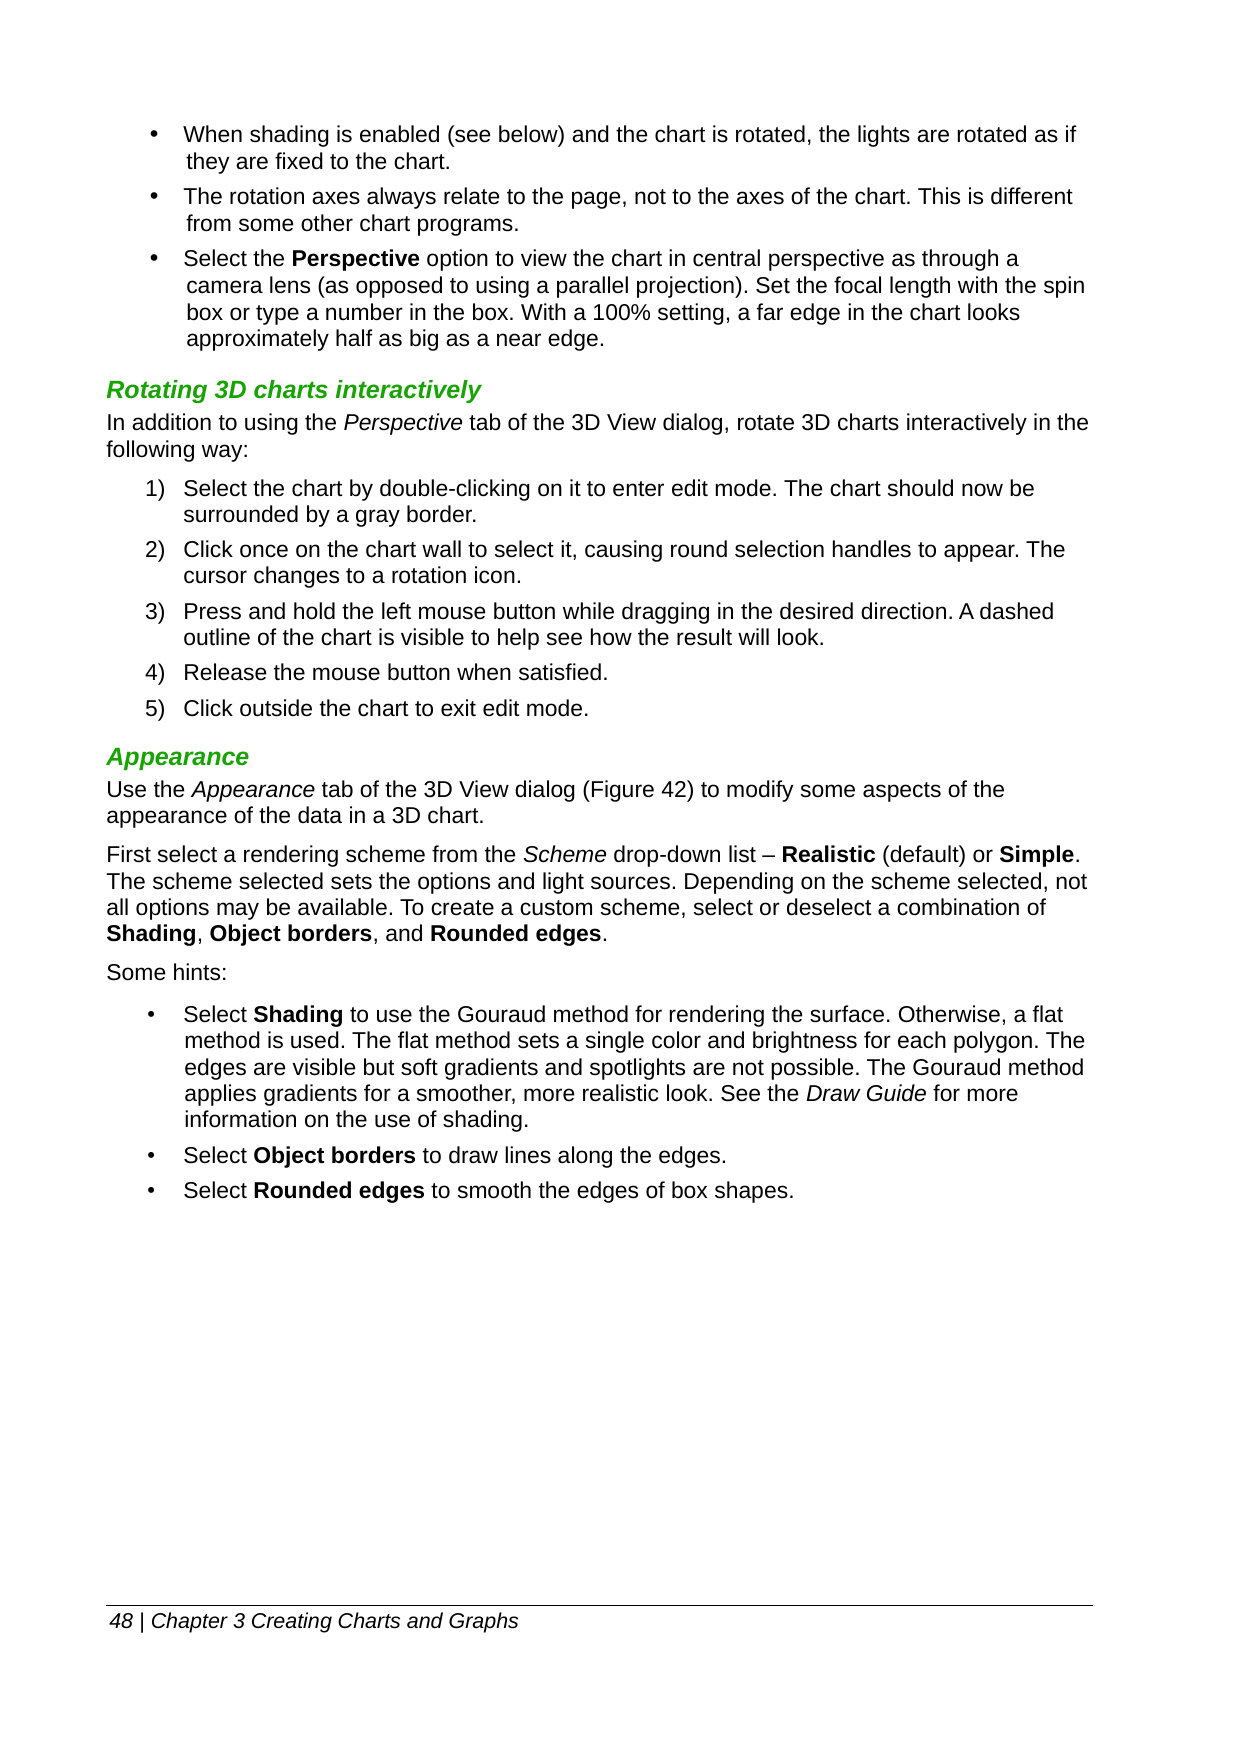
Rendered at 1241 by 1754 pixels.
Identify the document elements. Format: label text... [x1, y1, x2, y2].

list Press and hold the left mouse button while dragging in the desired direction. A dashed outline of the chart is visible to help see how the result will look. [165, 598, 1093, 650]
text Some hints: [106, 959, 1093, 986]
list Click once on the chart wall to select it, causing round selection handles to appear. The cursor changes to a rotation icon. [165, 536, 1093, 589]
text In addition to using the Perspective tab of the 3D View dialog, rotate 3D charts interactively in the following way: [106, 409, 1093, 462]
list Select Object borders to draw lines along the edges. [144, 1139, 1093, 1168]
list Select the chart by double-clicking on it to enter edit mode. The chart should now be surrounded by a gray border. [165, 474, 1093, 527]
text First select a rendering scheme from the Scheme drop-down list – Realistic (default) or Simple. The scheme selected sets the options and light sources. Depending on the scheme selected, not all options may be available. To create a custom scheme, select or deselect a combination of Shading, Object borders, and Rounded edges. [106, 841, 1093, 947]
subtitle Appearance [106, 741, 1093, 770]
list Select Rounded edges to smooth the edges of box shapes. [144, 1174, 1093, 1206]
list When shading is enabled (see below) and the chart is rotated, the lights are rotated as if they are fixed to the chart. [144, 118, 1093, 174]
list Release the mouse button when satisfied. [165, 659, 1093, 686]
list Click outside the chart to exit edit mode. [165, 694, 1093, 721]
list The rotation axes always relate to the page, not to the axes of the chart. This is different from some other chart programs. [144, 180, 1093, 236]
list Select the Perspective option to view the chart in central perspective as through a camera lens (as opposed to using a parallel projection). Set the focal length with the spin box or type a number in the box. With a 100% setting, a far edge in the chart looks approximately half as big as a near edge. [144, 242, 1093, 354]
text Use the Appearance tab of the 3D View dialog (Figure 42) to modify some aspects of the appearance of the data in a 3D chart. [106, 776, 1093, 829]
subtitle Rotating 3D charts interactively [106, 375, 1093, 403]
list Select Shading to use the Gouraud method for rendering the surface. Otherwise, a flat method is used. The flat method sets a single color and brightness for each polygon. The edges are visible but soft gradients and spotlights are not possible. The Gouraud method applies gradients for a smoother, more realistic look. See the Draw Guide for more information on the use of shading. [144, 998, 1093, 1133]
